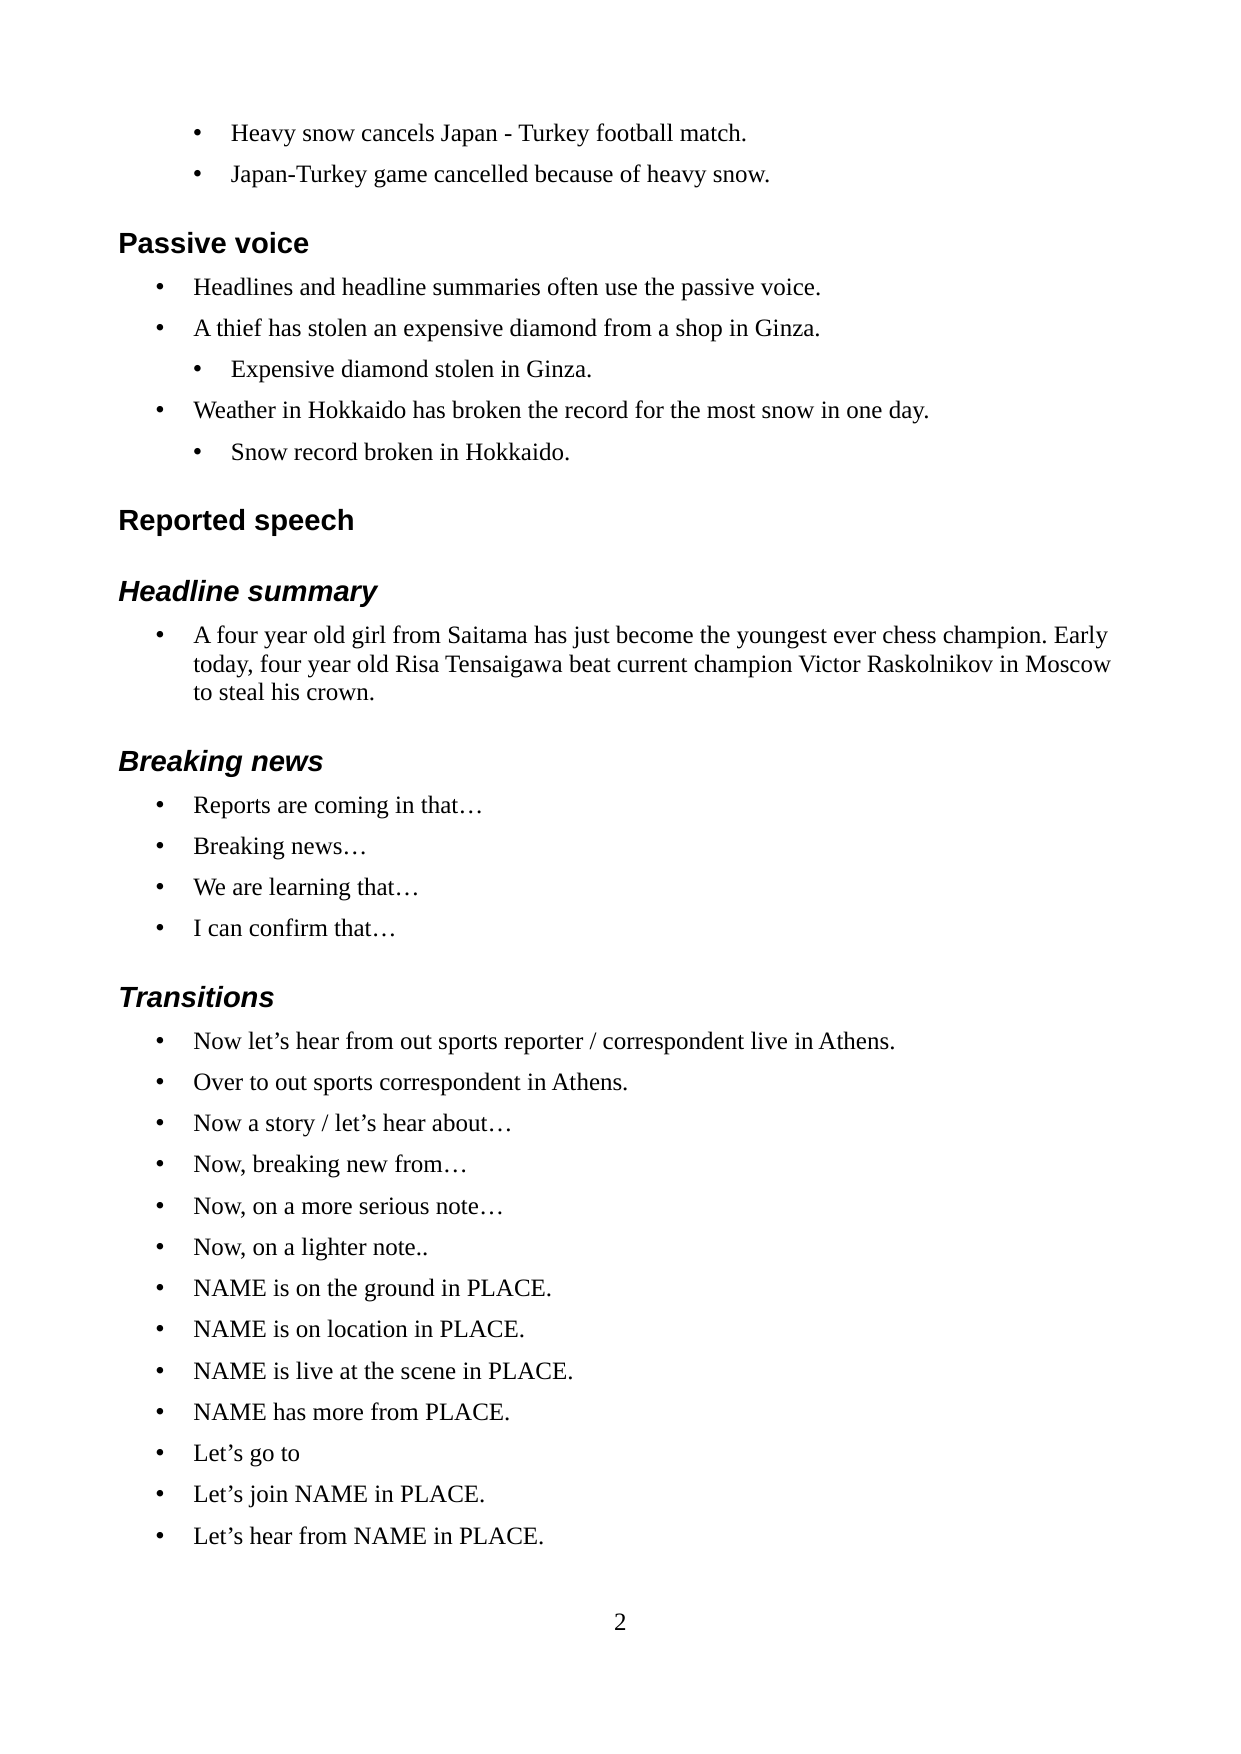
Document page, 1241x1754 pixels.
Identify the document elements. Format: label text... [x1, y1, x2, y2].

list Now a story / let’s hear about… [156, 1108, 1122, 1137]
list We are learning that… [156, 872, 1122, 901]
list Let’s go to [156, 1438, 1122, 1467]
subtitle Reported speech [118, 503, 1122, 536]
subtitle Breaking news [118, 744, 1122, 777]
list I can confirm that… [156, 913, 1122, 942]
list Expensive diamond stolen in Ginza. [193, 354, 1122, 383]
list Now, breaking new from… [156, 1149, 1122, 1178]
list Over to out sports correspondent in Athens. [156, 1067, 1122, 1096]
list Heavy snow cancels Japan - Turkey football match. [193, 118, 1122, 147]
list Reports are coming in that… [156, 790, 1122, 818]
list Let’s join NAME in PLACE. [156, 1479, 1122, 1508]
list Snow record broken in Hokkaido. [193, 437, 1122, 465]
list Now, on a more serious note… [156, 1191, 1122, 1219]
list NAME is on location in PLACE. [156, 1314, 1122, 1343]
list NAME is live at the scene in PLACE. [156, 1356, 1122, 1384]
list NAME has more from PLACE. [156, 1397, 1122, 1426]
list NAME is on the ground in PLACE. [156, 1273, 1122, 1302]
subtitle Passive voice [118, 226, 1122, 259]
list Weather in Hokkaido has broken the record for the most snow in one day. [156, 395, 1122, 424]
subtitle Transitions [118, 980, 1122, 1013]
list Now let’s hear from out sports reporter / correspondent live in Athens. [156, 1026, 1122, 1054]
list Japan-Turkey game cancelled because of heavy snow. [193, 159, 1122, 188]
subtitle Headline summary [118, 574, 1122, 607]
list Breaking news… [156, 831, 1122, 860]
list Headlines and headline summaries often use the passive voice. [156, 272, 1122, 300]
list Now, on a lighter note.. [156, 1232, 1122, 1261]
list A thief has stolen an expensive diamond from a shop in Ginza. [156, 313, 1122, 342]
list Let’s hear from NAME in PLACE. [156, 1521, 1122, 1549]
list A four year old girl from Saitama has just become the youngest ever chess champion. Early today, four year old Risa Tensaigawa beat current champion Victor Raskolnikov in Moscow to steal his crown. [156, 620, 1122, 706]
